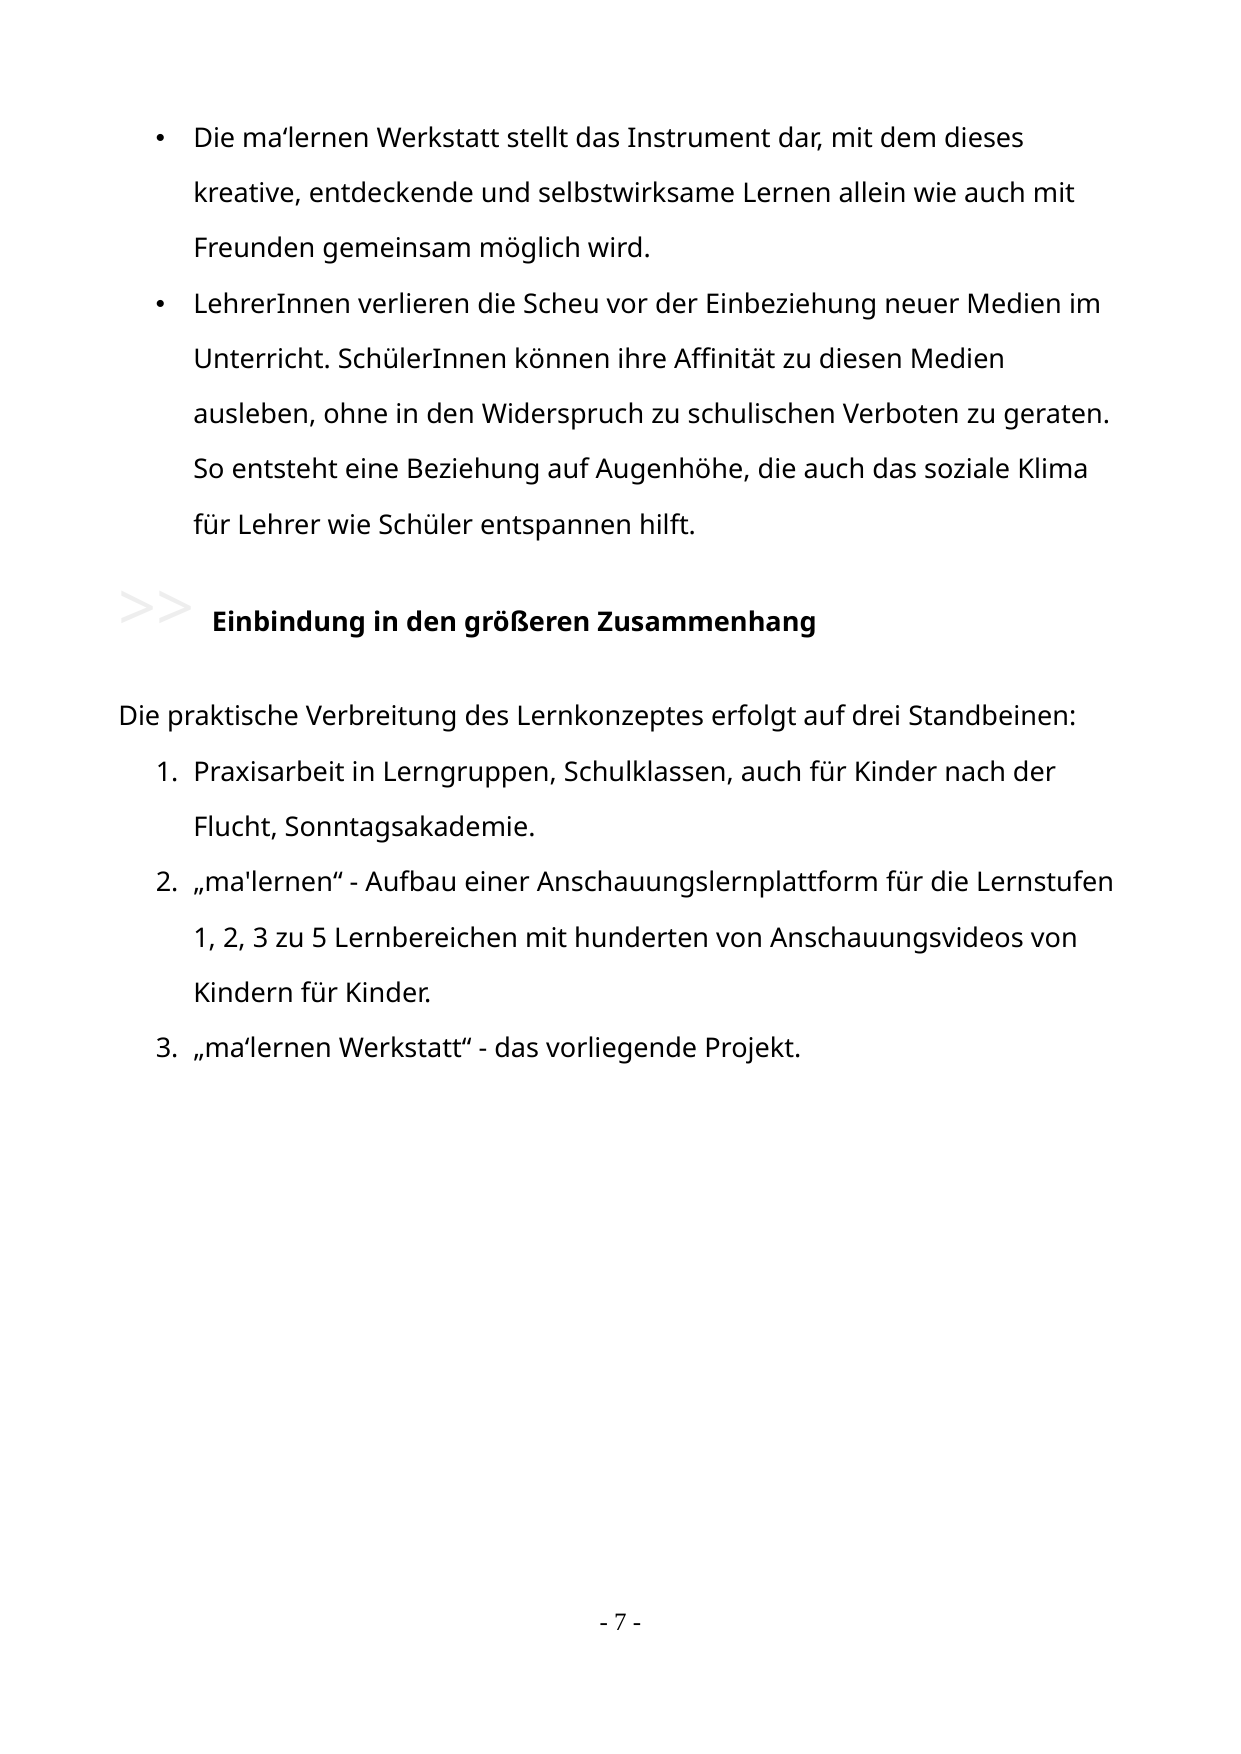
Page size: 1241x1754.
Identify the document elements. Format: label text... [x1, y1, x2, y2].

list „ma‘lernen Werkstatt“ - das vorliegende Projekt. [156, 1029, 1122, 1066]
text >> Einbindung in den größeren Zusammenhang [118, 561, 1122, 651]
list Die ma‘lernen Werkstatt stellt das Instrument dar, mit dem dieses kreative, entdeckende und selbstwirksame Lernen allein wie auch mit Freunden gemeinsam möglich wird. [156, 118, 1122, 266]
list LehrerInnen verlieren die Scheu vor der Einbeziehung neuer Medien im Unterricht. SchülerInnen können ihre Affinität zu diesen Medien ausleben, ohne in den Widerspruch zu schulischen Verboten zu geraten. So entsteht eine Beziehung auf Augenhöhe, die auch das soziale Klima für Lehrer wie Schüler entspannen hilft. [156, 284, 1122, 542]
list Praxisarbeit in Lerngruppen, Schulklassen, auch für Kinder nach der Flucht, Sonntagsakademie. [156, 752, 1122, 844]
text Die praktische Verbreitung des Lernkonzeptes erfolgt auf drei Standbeinen: [118, 697, 1122, 734]
list „ma'lernen“ - Aufbau einer Anschauungslernplattform für die Lernstufen 1, 2, 3 zu 5 Lernbereichen mit hunderten von Anschauungsvideos von Kin­dern für Kinder. [156, 863, 1122, 1010]
